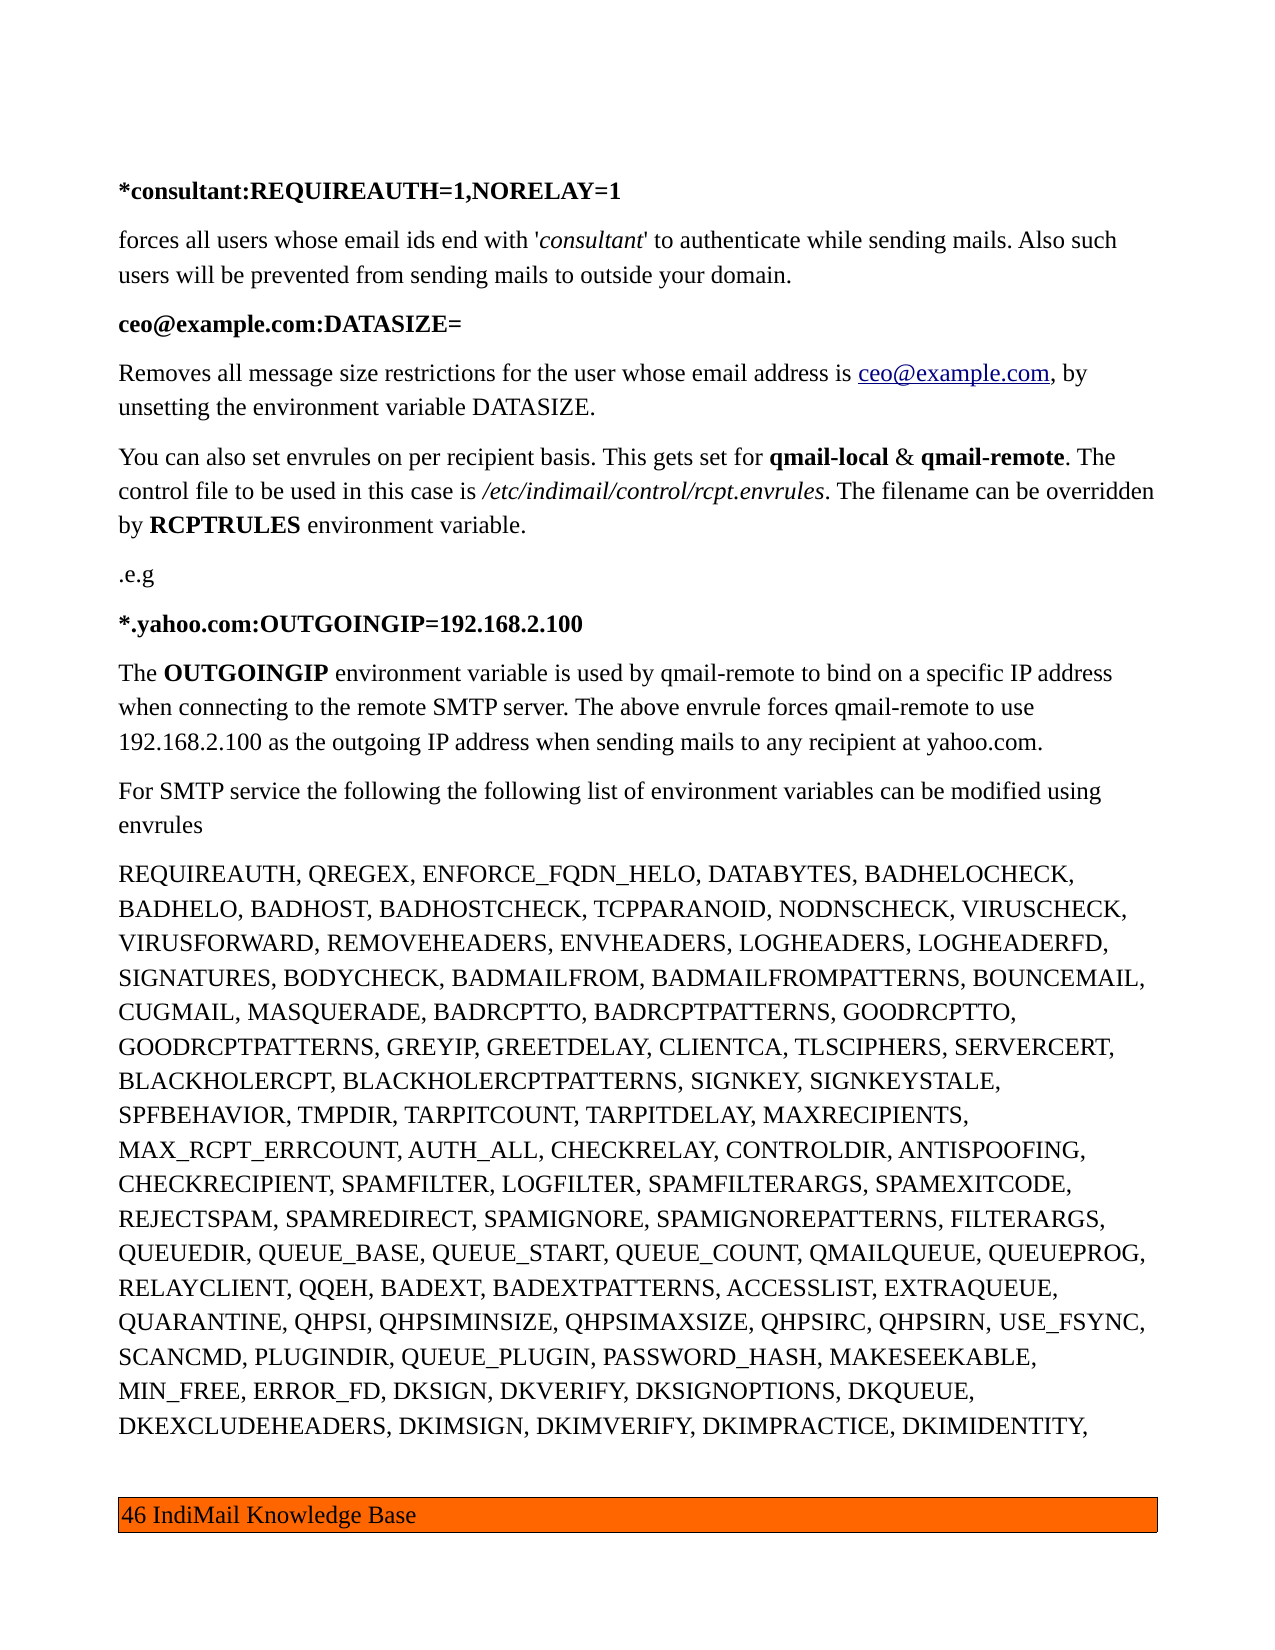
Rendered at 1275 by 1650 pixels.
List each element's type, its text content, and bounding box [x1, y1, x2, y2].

text For SMTP service the following the following list of environment variables can be modified using envrules [118, 776, 1157, 839]
text Removes all message size restrictions for the user whose email address is ceo@example.com, by unsetting the environment variable DATASIZE. [118, 358, 1157, 421]
text .e.g [118, 559, 1157, 588]
text ceo@example.com:DATASIZE= [118, 309, 1157, 338]
text *.yahoo.com:OUTGOINGIP=192.168.2.100 [118, 609, 1157, 637]
text *consultant:REQUIREAUTH=1,NORELAY=1 [118, 176, 1157, 205]
text The OUTGOINGIP environment variable is used by qmail-remote to bind on a specific IP address when connecting to the remote SMTP server. The above envrule forces qmail-remote to use 192.168.2.100 as the outgoing IP address when sending mails to any recipient at yahoo.com. [118, 658, 1157, 755]
text forces all users whose email ids end with 'consultant' to authenticate while sending mails. Also such users will be prevented from sending mails to outside your domain. [118, 225, 1157, 289]
text You can also set envrules on per recipient basis. This gets set for qmail-local & qmail-remote. The control file to be used in this case is /etc/indimail/control/rcpt.envrules. The filename can be overridden by RCPTRULES environment variable. [118, 442, 1157, 539]
text REQUIREAUTH, QREGEX, ENFORCE_FQDN_HELO, DATABYTES, BADHELOCHECK, BADHELO, BADHOST, BADHOSTCHECK, TCPPARANOID, NODNSCHECK, VIRUSCHECK, VIRUSFORWARD, REMOVEHEADERS, ENVHEADERS, LOGHEADERS, LOGHEADERFD, SIGNATURES, BODYCHECK, BADMAILFROM, BADMAILFROMPATTERNS, BOUNCEMAIL, CUGMAIL, MASQUERADE, BADRCPTTO, BADRCPTPATTERNS, GOODRCPTTO, GOODRCPTPATTERNS, GREYIP, GREETDELAY, CLIENTCA, TLSCIPHERS, SERVERCERT, BLACKHOLERCPT, BLACKHOLERCPTPATTERNS, SIGNKEY, SIGNKEYSTALE, SPFBEHAVIOR, TMPDIR, TARPITCOUNT, TARPITDELAY, MAXRECIPIENTS, MAX_RCPT_ERRCOUNT, AUTH_ALL, CHECKRELAY, CONTROLDIR, ANTISPOOFING, CHECKRECIPIENT, SPAMFILTER, LOGFILTER, SPAMFILTERARGS, SPAMEXITCODE, REJECTSPAM, SPAMREDIRECT, SPAMIGNORE, SPAMIGNOREPATTERNS, FILTERARGS, QUEUEDIR, QUEUE_BASE, QUEUE_START, QUEUE_COUNT, QMAILQUEUE, QUEUEPROG, RELAYCLIENT, QQEH, BADEXT, BADEXTPATTERNS, ACCESSLIST, EXTRAQUEUE, QUARANTINE, QHPSI, QHPSIMINSIZE, QHPSIMAXSIZE, QHPSIRC, QHPSIRN, USE_FSYNC, SCANCMD, PLUGINDIR, QUEUE_PLUGIN, PASSWORD_HASH, MAKESEEKABLE, MIN_FREE, ERROR_FD, DKSIGN, DKVERIFY, DKSIGNOPTIONS, DKQUEUE, DKEXCLUDEHEADERS, DKIMSIGN, DKIMVERIFY, DKIMPRACTICE, DKIMIDENTITY, [118, 859, 1157, 1440]
